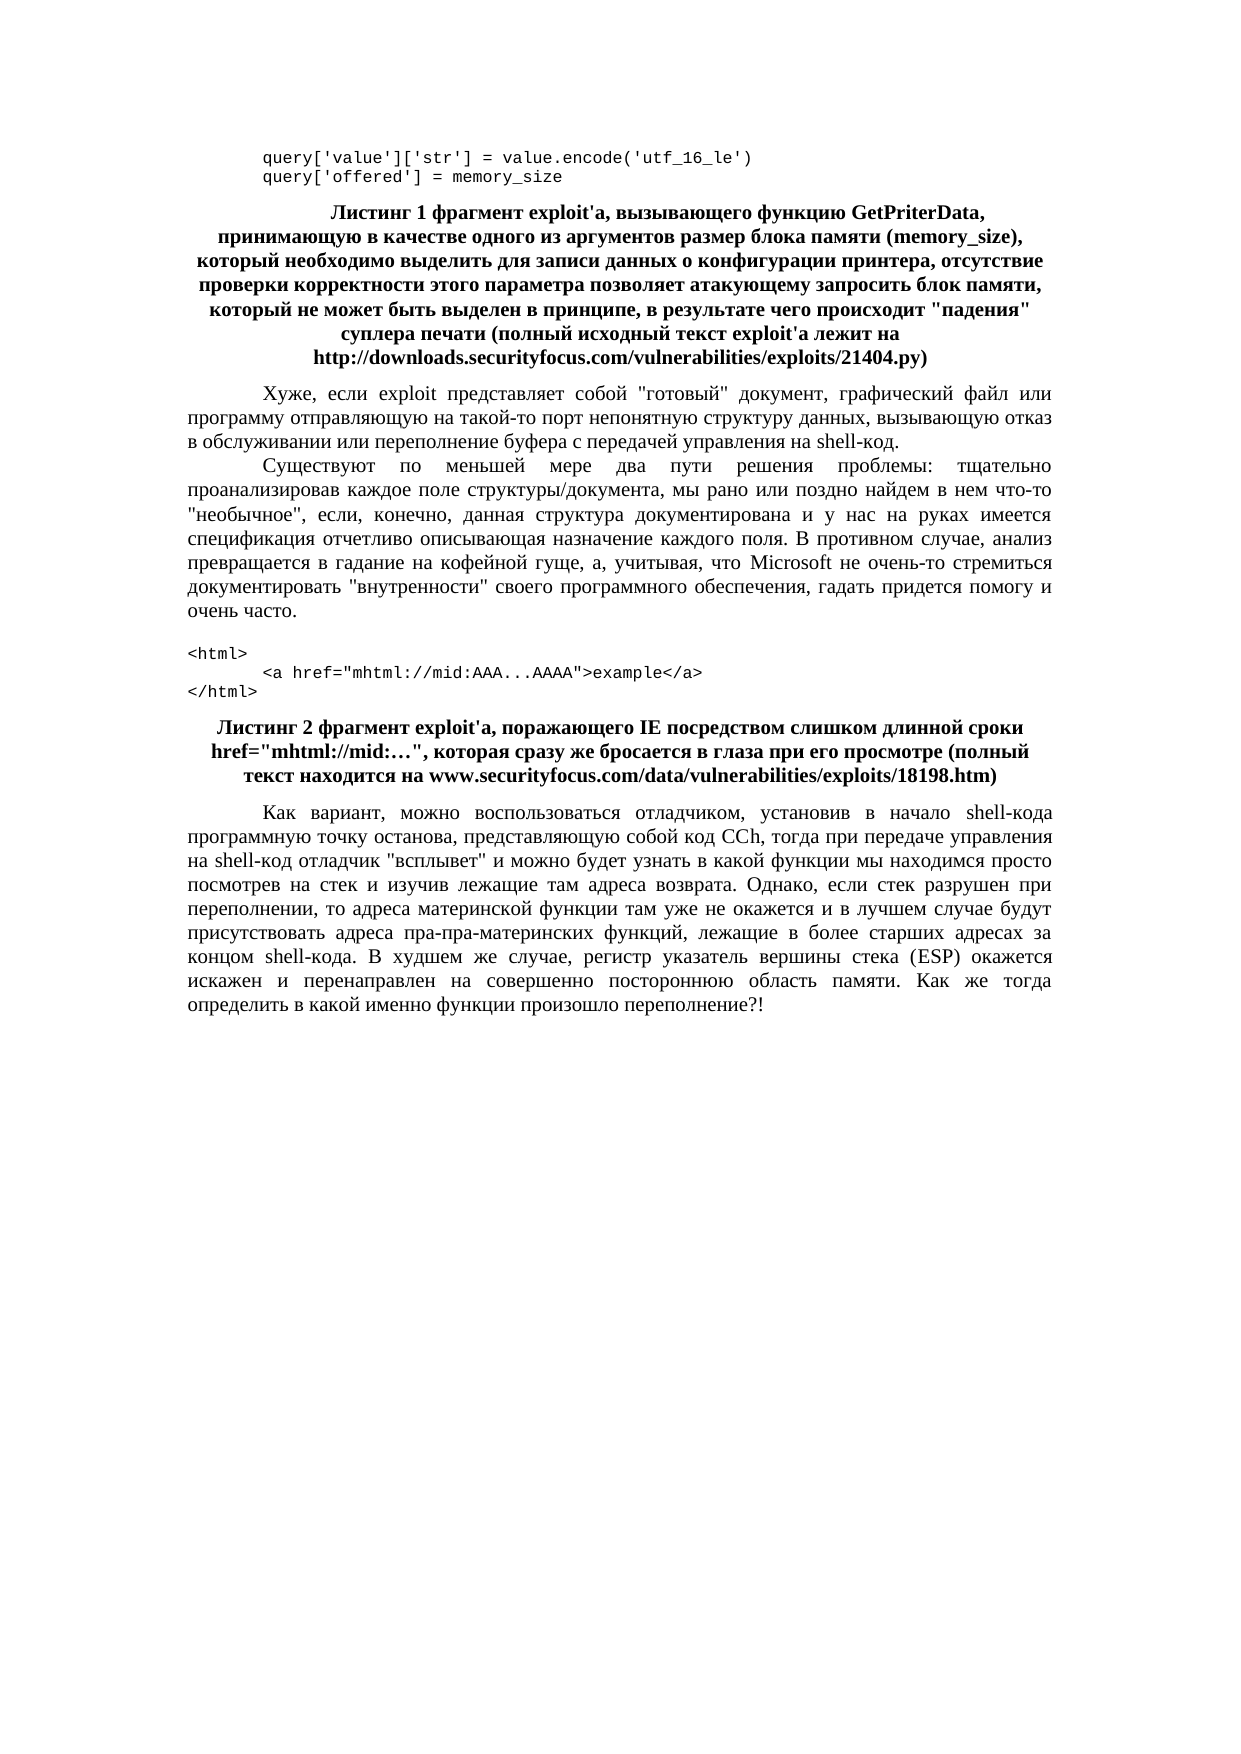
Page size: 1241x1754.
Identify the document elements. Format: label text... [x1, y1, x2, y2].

text Листинг 2 фрагмент exploit'а, поражающего IE посредством слишком длинной сроки href="mhtml://mid:…", которая сразу же бросается в глаза при его просмотре (полный текст находится на www.securityfocus.com/data/vulnerabilities/exploits/18198.htm) [187, 715, 1053, 787]
text query['value']['str'] = value.encode('utf_16_le') [262, 150, 1053, 169]
text </html> [187, 683, 1053, 702]
text Существуют по меньшей мере два пути решения проблемы: тщательно проанализировав каждое поле структуры/документа, мы рано или поздно найдем в нем что-то "необычное", если, конечно, данная структура документирована и у нас на руках имеется спецификация отчетливо описывающая назначение каждого поля. В противном случае, анализ превращается в гадание на кофейной гуще, а, учитывая, что Microsoft не очень-то стремиться документировать "внутренности" своего программного обеспечения, гадать придется помогу и очень часто. [187, 453, 1053, 622]
text <a href="mhtml://mid:AAA...AAAA">example</a> [187, 665, 1053, 683]
text query['offered'] = memory_size [262, 169, 1053, 188]
text Листинг 1 фрагмент exploit'а, вызывающего функцию GetPriterData, принимающую в качестве одного из аргументов размер блока памяти (memory_size), который необходимо выделить для записи данных о конфигурации принтера, отсутствие проверки корректности этого параметра позволяет атакующему запросить блок памяти, который не может быть выделен в принципе, в результате чего происходит "падения" суплера печати (полный исходный текст exploit'a лежит на http://downloads.securityfocus.com/vulnerabilities/exploits/21404.py) [187, 200, 1053, 369]
text <html> [187, 646, 1053, 665]
text Как вариант, можно воспользоваться отладчиком, установив в начало shell-кода программную точку останова, представляющую собой код ССh, тогда при передаче управления на shell-код отладчик "всплывет" и можно будет узнать в какой функции мы находимся просто посмотрев на стек и изучив лежащие там адреса возврата. Однако, если стек разрушен при переполнении, то адреса материнской функции там уже не окажется и в лучшем случае будут присутствовать адреса пра-пра-материнских функций, лежащие в более старших адресах за концом shell-кода. В худшем же случае, регистр указатель вершины стека (ESP) окажется искажен и перенаправлен на совершенно постороннюю область памяти. Как же тогда определить в какой именно функции произошло переполнение?! [187, 799, 1053, 1016]
text Хуже, если exploit представляет собой "готовый" документ, графический файл или программу отправляющую на такой-то порт непонятную структуру данных, вызывающую отказ в обслуживании или переполнение буфера с передачей управления на shell-код. [187, 381, 1053, 453]
